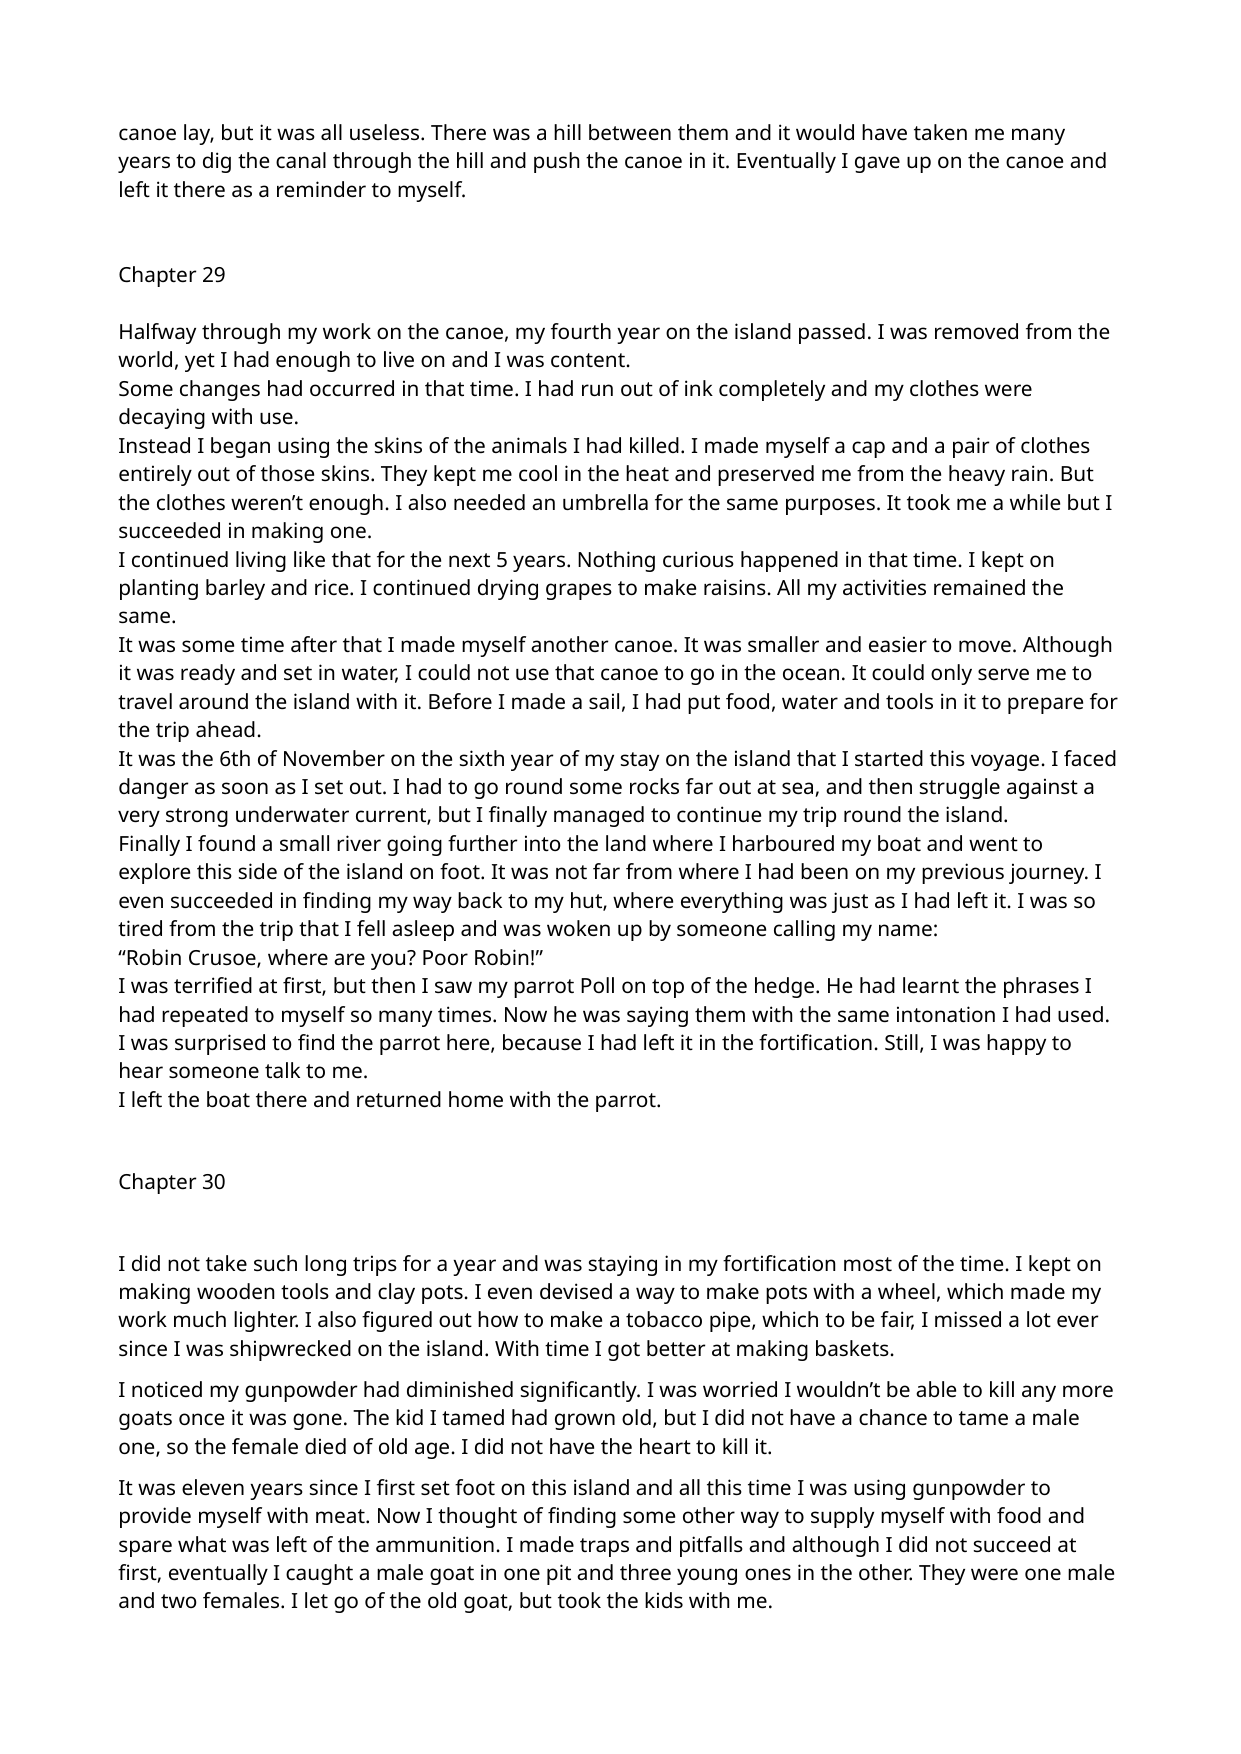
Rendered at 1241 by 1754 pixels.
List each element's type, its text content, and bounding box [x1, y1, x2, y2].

text Finally I found a small river going further into the land where I harboured my boat and went to explore this side of the island on foot. It was not far from where I had been on my previous journey. I even succeeded in finding my way back to my hut, where everything was just as I had left it. I was so tired from the trip that I fell asleep and was woken up by someone calling my name: [118, 829, 1122, 943]
text I was terrified at first, but then I saw my parrot Poll on top of the hedge. He had learnt the phrases I had repeated to myself so many times. Now he was saying them with the same intonation I had used. I was surprised to find the parrot here, because I had left it in the fortification. Still, I was happy to hear someone talk to me. [118, 971, 1122, 1085]
text I left the boat there and returned home with the parrot. [118, 1085, 1122, 1113]
subtitle Chapter 30 [118, 1167, 1122, 1195]
text “Robin Crusoe, where are you? Poor Robin!” [118, 943, 1122, 971]
text Halfway through my work on the canoe, my fourth year on the island passed. I was removed from the world, yet I had enough to live on and I was content. [118, 317, 1122, 374]
text Chapter 29 [118, 260, 1122, 289]
text It was the 6th of November on the sixth year of my stay on the island that I started this voyage. I faced danger as soon as I set out. I had to go round some rocks far out at sea, and then struggle against a very strong underwater current, but I finally managed to continue my trip round the island. [118, 744, 1122, 829]
text Instead I began using the skins of the animals I had killed. I made myself a cap and a pair of clothes entirely out of those skins. They kept me cool in the heat and preserved me from the heavy rain. But the clothes weren’t enough. I also needed an umbrella for the same purposes. It took me a while but I succeeded in making one. [118, 431, 1122, 545]
text I continued living like that for the next 5 years. Nothing curious happened in that time. I kept on planting barley and rice. I continued drying grapes to make raisins. All my activities remained the same. [118, 545, 1122, 630]
text It was some time after that I made myself another canoe. It was smaller and easier to move. Although it was ready and set in water, I could not use that canoe to go in the ocean. It could only serve me to travel around the island with it. Before I made a sail, I had put food, water and tools in it to prepare for the trip ahead. [118, 630, 1122, 744]
text It was eleven years since I first set foot on this island and all this time I was using gunpowder to provide myself with meat. Now I thought of finding some other way to supply myself with food and spare what was left of the ammunition. I made traps and pitfalls and although I did not succeed at first, eventually I caught a male goat in one pit and three young ones in the other. They were one male and two females. I let go of the old goat, but took the kids with me. [118, 1473, 1122, 1615]
text Some changes had occurred in that time. I had run out of ink completely and my clothes were decaying with use. [118, 374, 1122, 431]
text canoe lay, but it was all useless. There was a hill between them and it would have taken me many years to dig the canal through the hill and push the canoe in it. Eventually I gave up on the canoe and left it there as a reminder to myself. [118, 118, 1122, 203]
text I did not take such long trips for a year and was staying in my fortification most of the time. I kept on making wooden tools and clay pots. I even devised a way to make pots with a wheel, which made my work much lighter. I also figured out how to make a tobacco pipe, which to be fair, I missed a lot ever since I was shipwrecked on the island. With time I got better at making baskets. [118, 1249, 1122, 1362]
text I noticed my gunpowder had diminished significantly. I was worried I wouldn’t be able to kill any more goats once it was gone. The kid I tamed had grown old, but I did not have a chance to tame a male one, so the female died of old age. I did not have the heart to kill it. [118, 1375, 1122, 1460]
